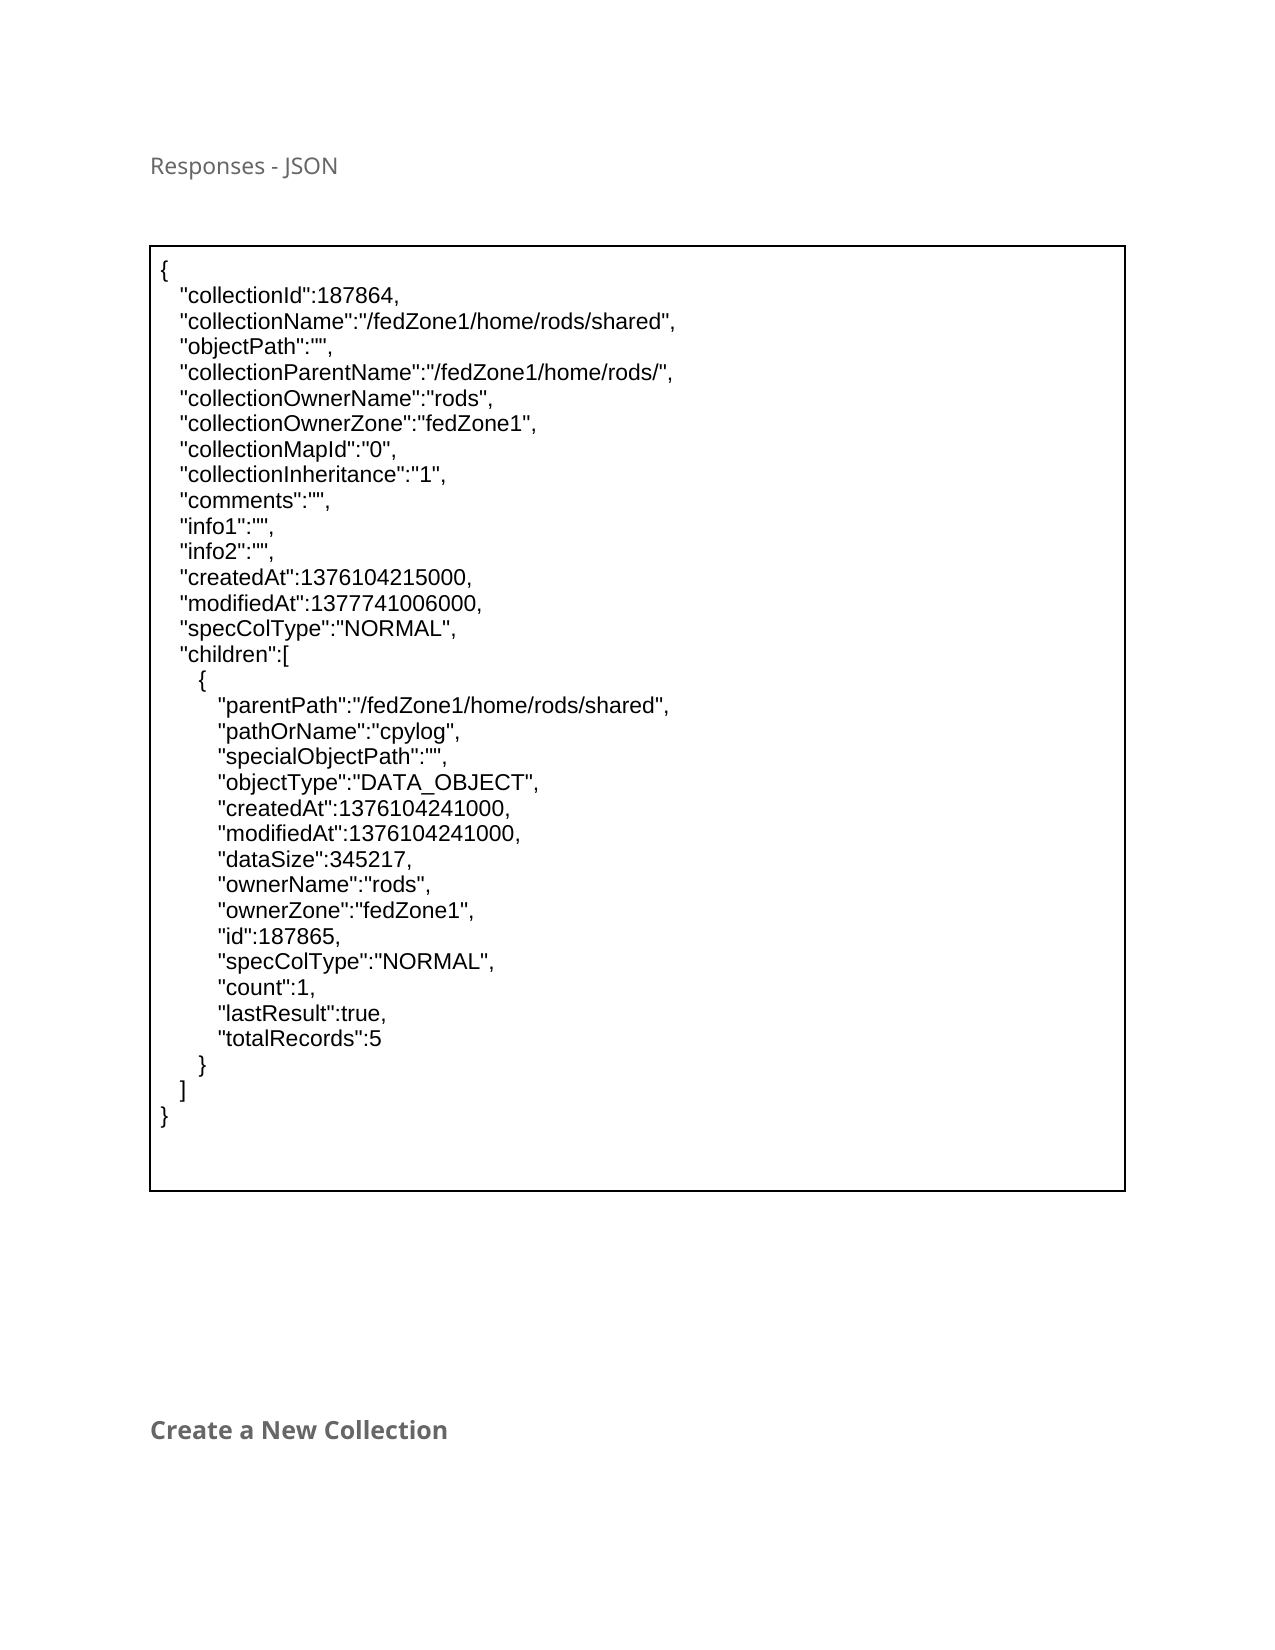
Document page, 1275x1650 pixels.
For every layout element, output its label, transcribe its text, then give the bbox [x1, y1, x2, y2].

subtitle Create a New Collection [150, 1413, 1125, 1447]
subtitle Responses - JSON [150, 150, 1125, 181]
table_header { "collectionId":187864, "collectionName":"/fedZone1/home/rods/shared", "objectPath":"", "collectionParentName":"/fedZone1/home/rods/", "collectionOwnerName":"rods", "collectionOwnerZone":"fedZone1", "collectionMapId":"0", "collectionInheritance":"1", "comments":"", "info1":"", "info2":"", "createdAt":1376104215000, "modifiedAt":1377741006000, "specColType":"NORMAL", "children":[ { "parentPath":"/fedZone1/home/rods/shared", "pathOrName":"cpylog", "specialObjectPath":"", "objectType":"DATA_OBJECT", "createdAt":1376104241000, "modifiedAt":1376104241000, "dataSize":345217, "ownerName":"rods", "ownerZone":"fedZone1", "id":187865, "specColType":"NORMAL", "count":1, "lastResult":true, "totalRecords":5 } ] } [151, 247, 1124, 1190]
